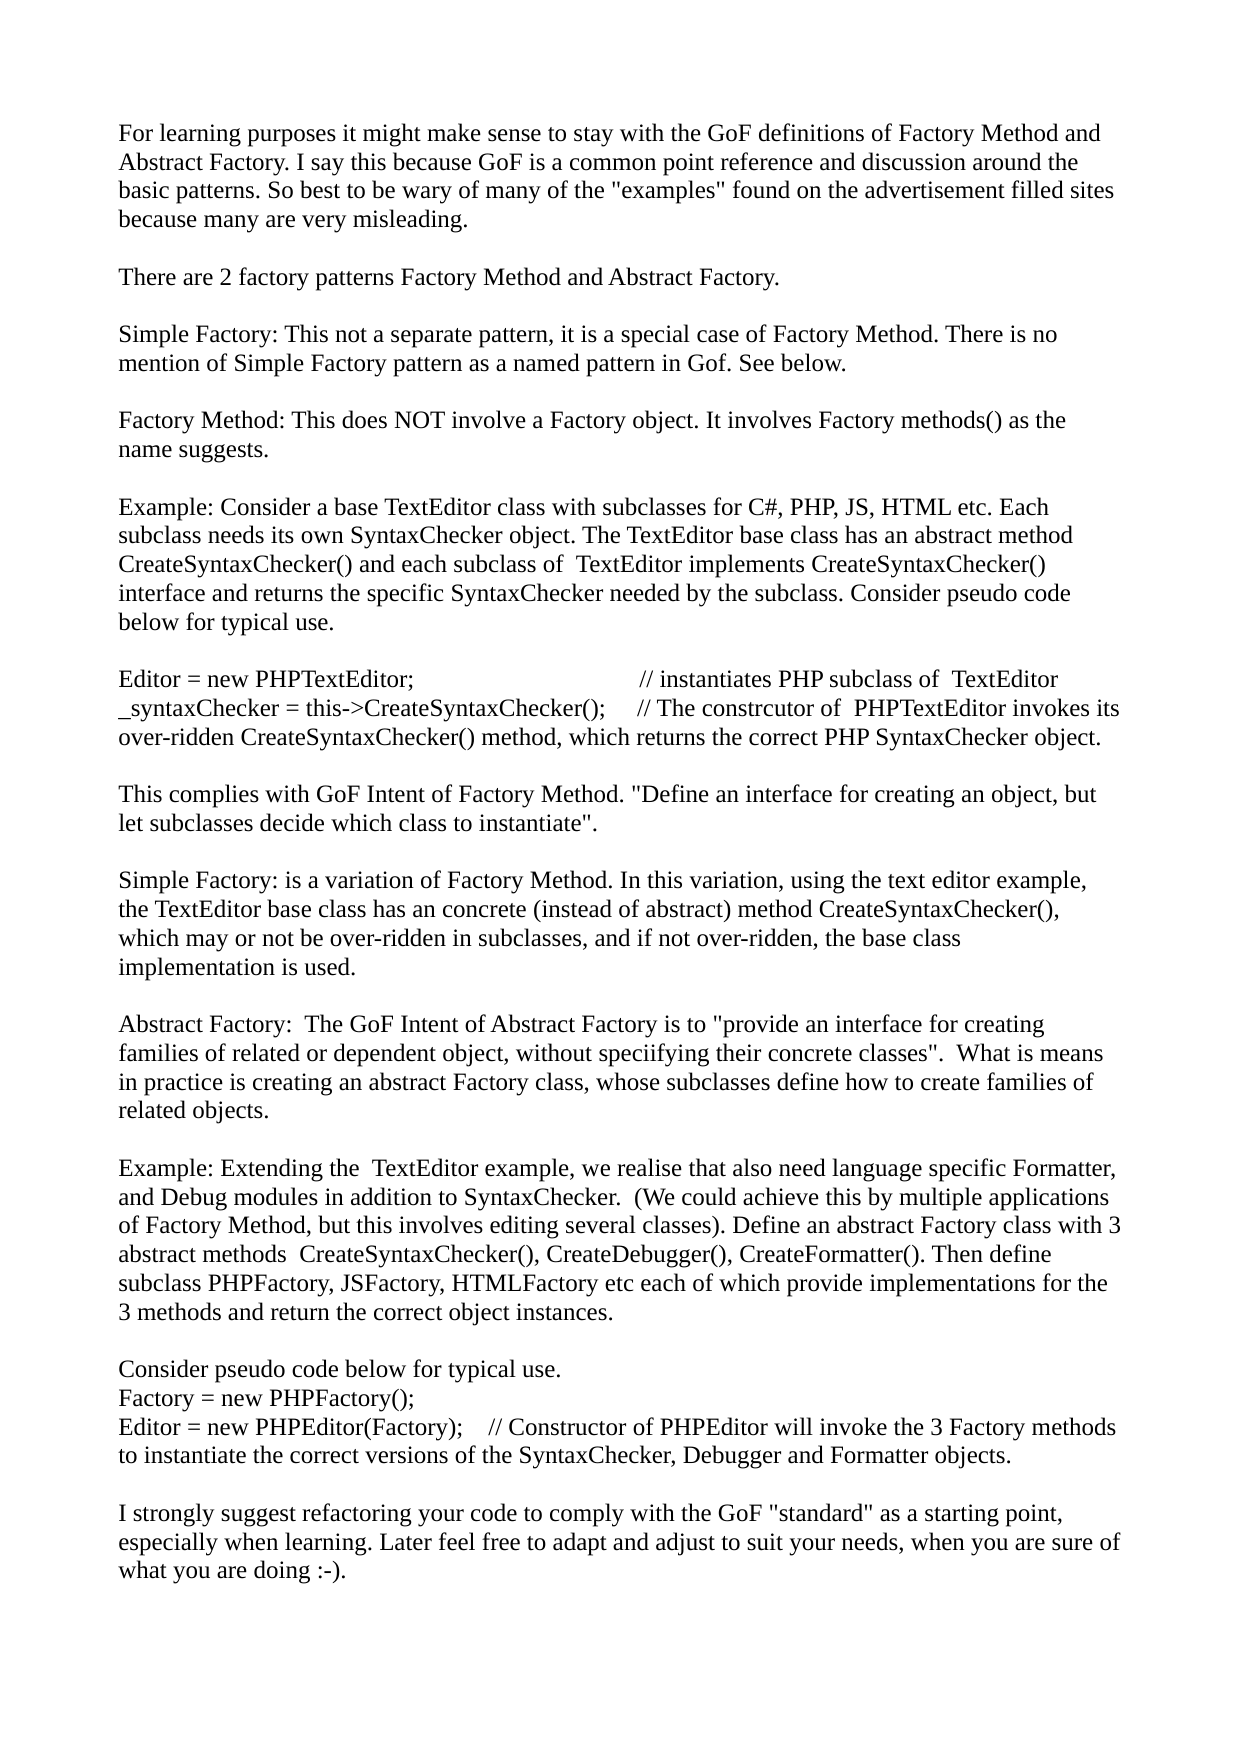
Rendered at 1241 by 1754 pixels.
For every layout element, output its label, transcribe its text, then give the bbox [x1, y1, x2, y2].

text For learning purposes it might make sense to stay with the GoF definitions of Factory Method and Abstract Factory. I say this because GoF is a common point reference and discussion around the basic patterns. So best to be wary of many of the "examples" found on the advertisement filled sites because many are very misleading. [118, 118, 1122, 233]
text Consider pseudo code below for typical use. [118, 1354, 1122, 1383]
text There are 2 factory patterns Factory Method and Abstract Factory. [118, 262, 1122, 291]
text Example: Extending the TextEditor example, we realise that also need language specific Formatter, and Debug modules in addition to SyntaxChecker. (We could achieve this by multiple applications of Factory Method, but this involves editing several classes). Define an abstract Factory class with 3 abstract methods CreateSyntaxChecker(), CreateDebugger(), CreateFormatter(). Then define subclass PHPFactory, JSFactory, HTMLFactory etc each of which provide implementations for the 3 methods and return the correct object instances. [118, 1153, 1122, 1326]
text Abstract Factory: The GoF Intent of Abstract Factory is to "provide an interface for creating families of related or dependent object, without speciifying their concrete classes". What is means in practice is creating an abstract Factory class, whose subclasses define how to create families of related objects. [118, 1009, 1122, 1124]
text Editor = new PHPTextEditor; // instantiates PHP subclass of TextEditor [118, 664, 1122, 693]
text Factory = new PHPFactory(); [118, 1383, 1122, 1412]
text I strongly suggest refactoring your code to comply with the GoF "standard" as a starting point, especially when learning. Later feel free to adapt and adjust to suit your needs, when you are sure of what you are doing :-). [118, 1498, 1122, 1584]
text Simple Factory: is a variation of Factory Method. In this variation, using the text editor example, the TextEditor base class has an concrete (instead of abstract) method CreateSyntaxChecker(), which may or not be over-ridden in subclasses, and if not over-ridden, the base class implementation is used. [118, 866, 1122, 981]
text Example: Consider a base TextEditor class with subclasses for C#, PHP, JS, HTML etc. Each subclass needs its own SyntaxChecker object. The TextEditor base class has an abstract method CreateSyntaxChecker() and each subclass of TextEditor implements CreateSyntaxChecker() interface and returns the specific SyntaxChecker needed by the subclass. Consider pseudo code below for typical use. [118, 492, 1122, 636]
text This complies with GoF Intent of Factory Method. "Define an interface for creating an object, but let subclasses decide which class to instantiate". [118, 779, 1122, 837]
text _syntaxChecker = this->CreateSyntaxChecker(); // The constrcutor of PHPTextEditor invokes its over-ridden CreateSyntaxChecker() method, which returns the correct PHP SyntaxChecker object. [118, 693, 1122, 751]
text Factory Method: This does NOT involve a Factory object. It involves Factory methods() as the name suggests. [118, 406, 1122, 463]
text Simple Factory: This not a separate pattern, it is a special case of Factory Method. There is no mention of Simple Factory pattern as a named pattern in Gof. See below. [118, 319, 1122, 377]
text Editor = new PHPEditor(Factory); // Constructor of PHPEditor will invoke the 3 Factory methods to instantiate the correct versions of the SyntaxChecker, Debugger and Formatter objects. [118, 1412, 1122, 1469]
